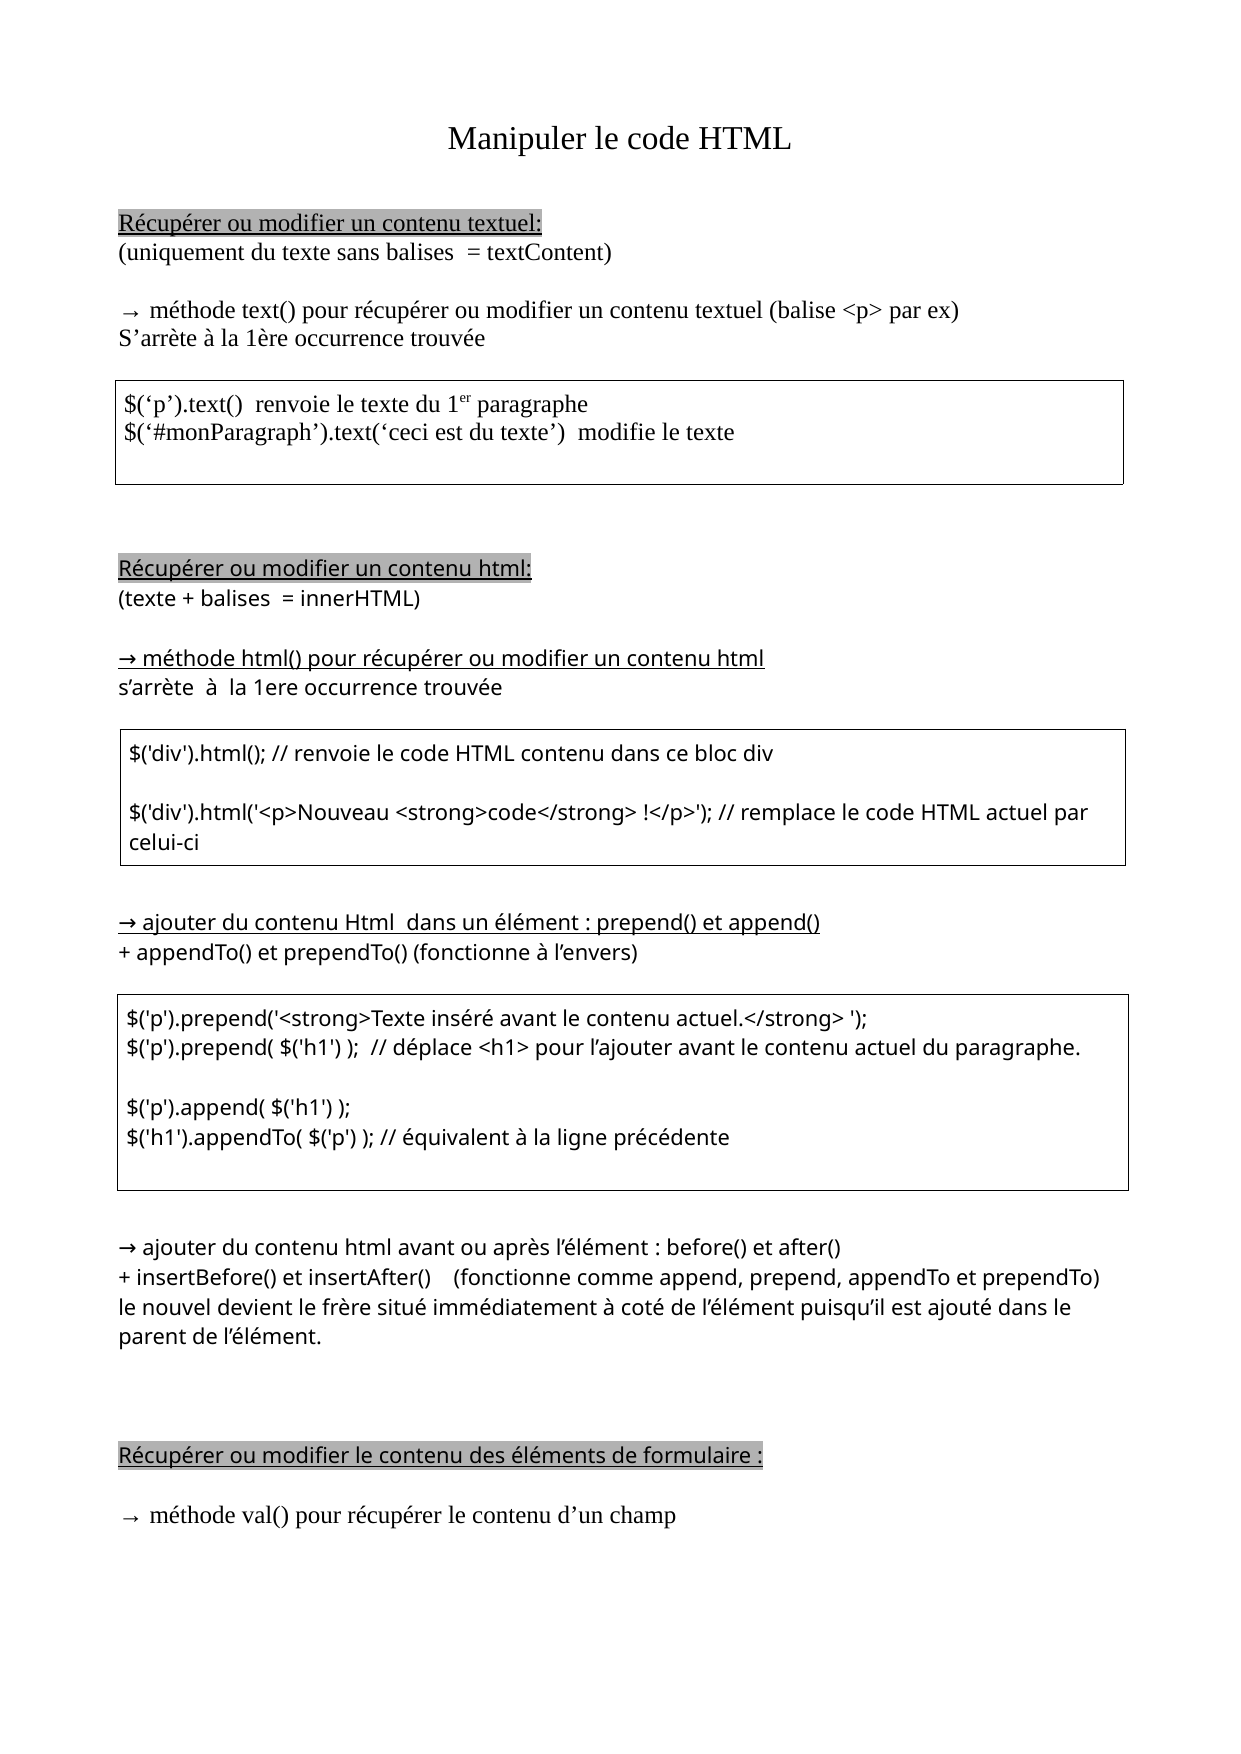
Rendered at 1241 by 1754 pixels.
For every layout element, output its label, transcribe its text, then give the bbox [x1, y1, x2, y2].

text $('p').prepend( $('h1') ); // déplace <h1> pour l’ajouter avant le contenu actuel du paragraphe. [126, 1032, 1119, 1062]
text Récupérer ou modifier un contenu textuel: [118, 208, 1122, 237]
text → méthode val() pour récupérer le contenu d’un champ [118, 1500, 1122, 1529]
text + insertBefore() et insertAfter() (fonctionne comme append, prepend, appendTo et prependTo) [118, 1262, 1122, 1292]
text $('h1').appendTo( $('p') ); // équivalent à la ligne précédente [126, 1122, 1119, 1152]
text Récupérer ou modifier un contenu html: [118, 553, 1122, 583]
text $('p').append( $('h1') ); [126, 1092, 1119, 1122]
text → méthode html() pour récupérer ou modifier un contenu html [118, 643, 1122, 672]
text Récupérer ou modifier le contenu des éléments de formulaire : [118, 1441, 1122, 1470]
text → ajouter du contenu Html dans un élément : prepend() et append() [118, 907, 1122, 937]
text → méthode text() pour récupérer ou modifier un contenu textuel (balise <p> par ex) [118, 295, 1122, 323]
text (uniquement du texte sans balises = textContent) [118, 237, 1122, 266]
text $(‘p’).text() renvoie le texte du 1er paragraphe [124, 389, 1114, 417]
text $('div').html('<p>Nouveau <strong>code</strong> !</p>'); // remplace le code HTML actuel par celui-ci [128, 797, 1116, 857]
text (texte + balises = innerHTML) [118, 583, 1122, 613]
text $('p').prepend('<strong>Texte inséré avant le contenu actuel.</strong> '); [126, 1003, 1119, 1032]
text S’arrète à la 1ère occurrence trouvée [118, 323, 1122, 352]
text Manipuler le code HTML [118, 118, 1122, 156]
text $('div').html(); // renvoie le code HTML contenu dans ce bloc div [128, 737, 1116, 767]
text → ajouter du contenu html avant ou après l’élément : before() et after() [118, 1232, 1122, 1262]
text $(‘#monParagraph’).text(‘ceci est du texte’) modifie le texte [124, 417, 1114, 446]
text le nouvel devient le frère situé immédiatement à coté de l’élément puisqu’il est ajouté dans le parent de l’élément. [118, 1292, 1122, 1351]
text s’arrète à la 1ere occurrence trouvée [118, 672, 1122, 702]
text + appendTo() et prependTo() (fonctionne à l’envers) [118, 937, 1122, 967]
